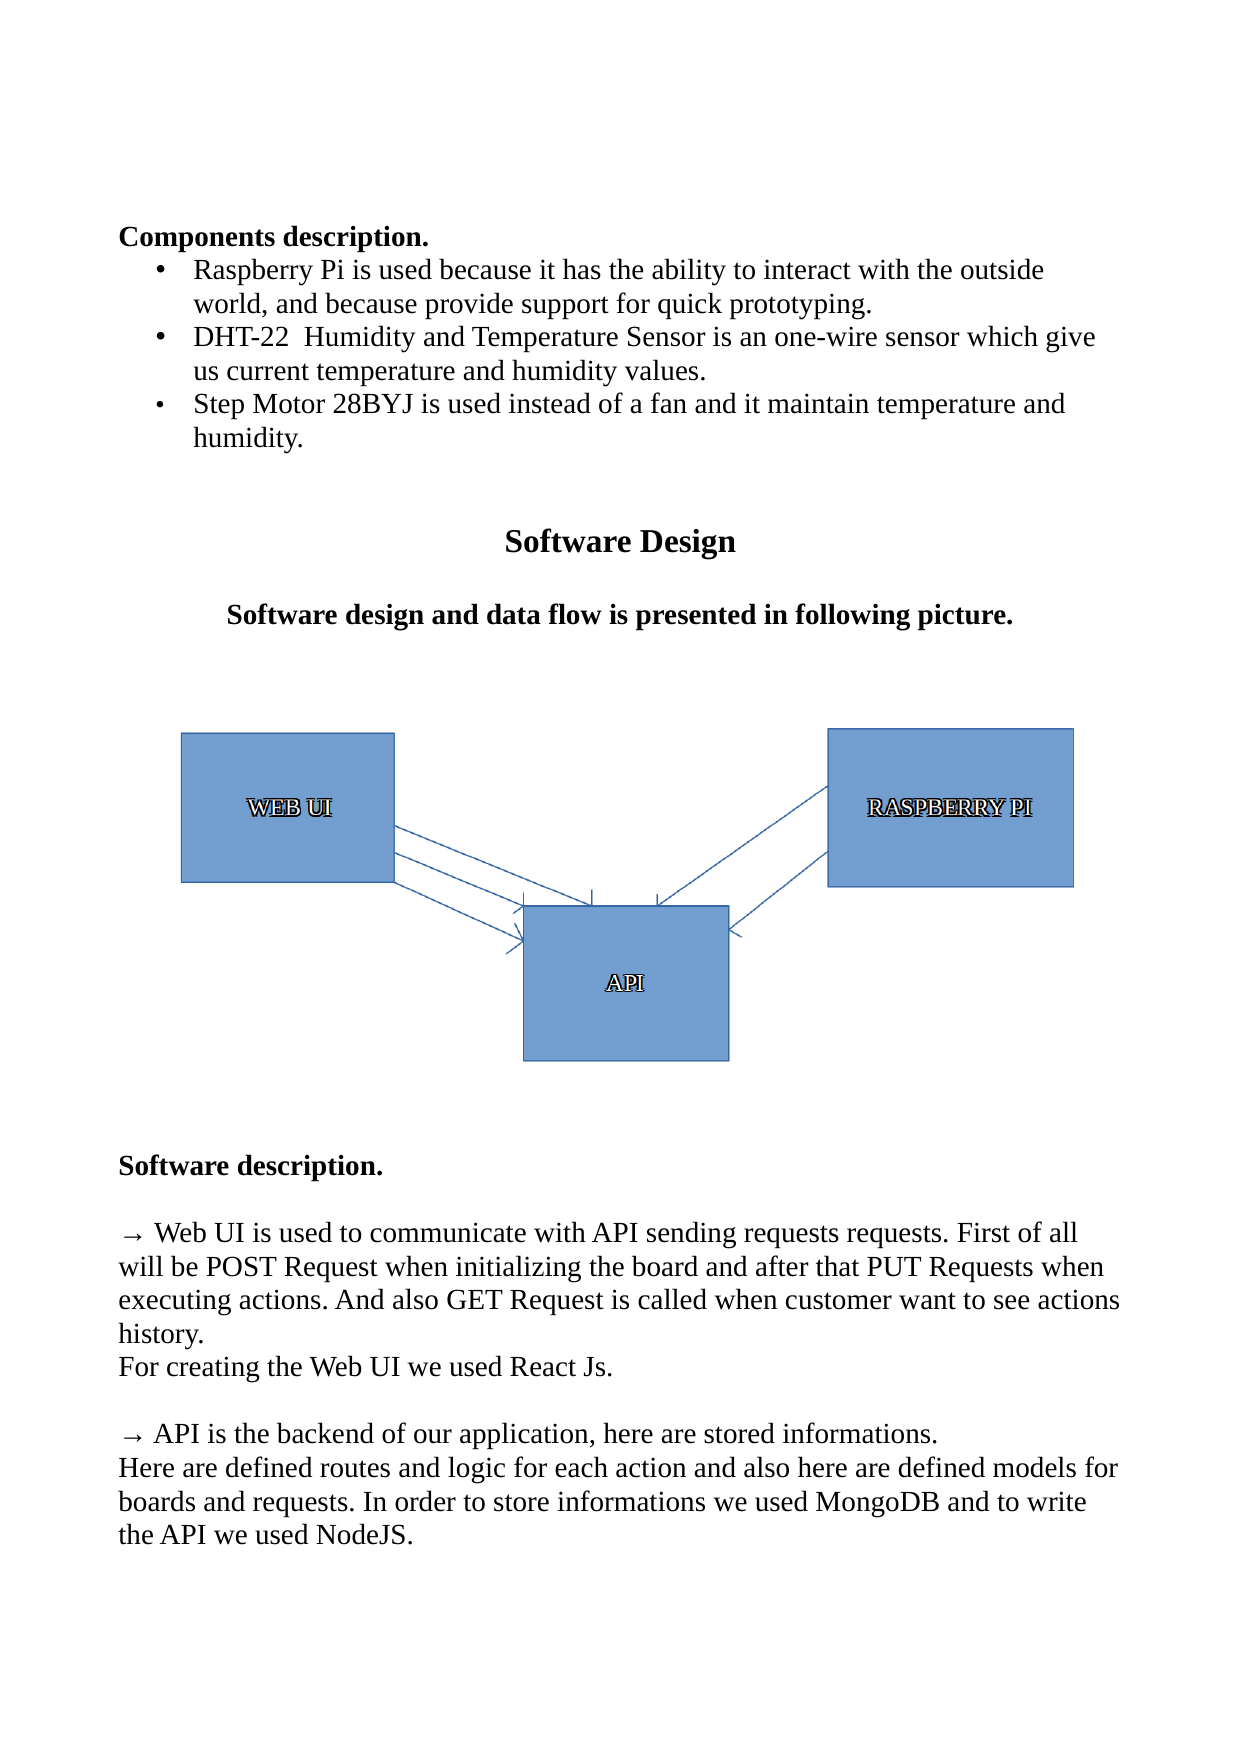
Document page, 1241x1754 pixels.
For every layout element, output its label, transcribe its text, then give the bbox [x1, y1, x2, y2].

text Components description. [118, 219, 1122, 252]
picture [118, 698, 1123, 1082]
text → Web UI is used to communicate with API sending requests requests. First of all will be POST Request when initializing the board and after that PUT Requests when executing actions. And also GET Request is called when customer want to see actions history. [118, 1215, 1122, 1349]
list Raspberry Pi is used because it has the ability to interact with the outside world, and because provide support for quick prototyping. [156, 252, 1122, 319]
text → API is the backend of our application, here are stored informations. [118, 1417, 1122, 1450]
text For creating the Web UI we used React Js. [118, 1349, 1122, 1383]
list Step Motor 28BYJ is used instead of a fan and it maintain temperature and humidity. [156, 387, 1122, 454]
text Software design and data flow is presented in following picture. [118, 597, 1122, 631]
text Here are defined routes and logic for each action and also here are defined models for boards and requests. In order to store informations we used MongoDB and to write the API we used NodeJS. [118, 1450, 1122, 1551]
text Software Design [118, 521, 1122, 559]
list DHT-22 Humidity and Temperature Sensor is an one-wire sensor which give us current temperature and humidity values. [156, 319, 1122, 387]
text Software description. [118, 1148, 1122, 1182]
